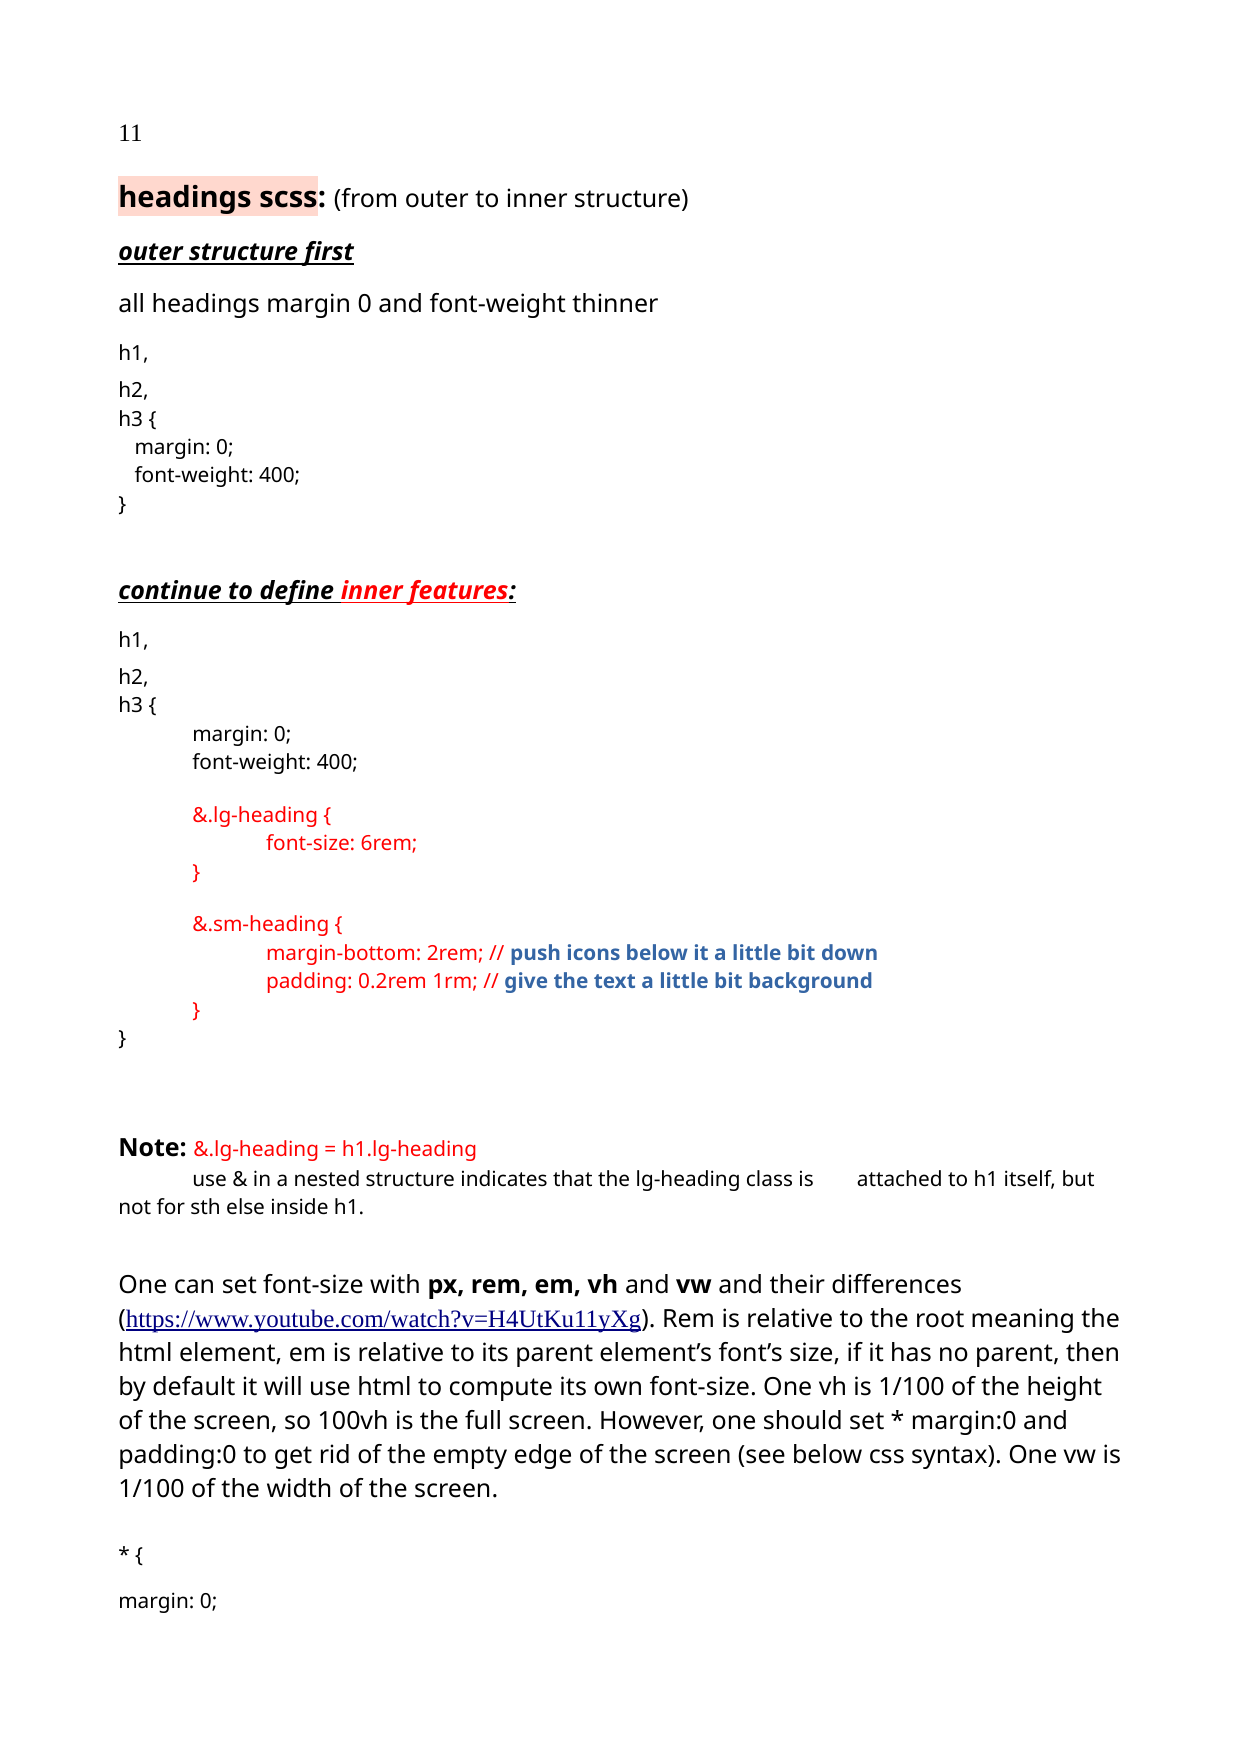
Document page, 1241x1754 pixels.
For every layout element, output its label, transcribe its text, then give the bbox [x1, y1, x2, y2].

text One can set font-size with px, rem, em, vh and vw and their differences (https://www.youtube.com/watch?v=H4UtKu11yXg). Rem is relative to the root meaning the html element, em is relative to its parent element’s font’s size, if it has no parent, then by default it will use html to compute its own font-size. One vh is 1/100 of the height of the screen, so 100vh is the full screen. However, one should set * margin:0 and padding:0 to get rid of the empty edge of the screen (see below css syntax). One vw is 1/100 of the width of the screen. [118, 1267, 1122, 1505]
text margin: 0; [118, 1586, 1122, 1615]
text Note: &.lg-heading = h1.lg-heading [118, 1129, 1122, 1164]
text all headings margin 0 and font-weight thinner [118, 286, 1122, 320]
text } [118, 857, 1122, 885]
text font-weight: 400; [118, 461, 1122, 489]
text h1, [118, 625, 1122, 653]
text outer structure first [118, 234, 1122, 268]
text } [118, 489, 1122, 517]
text continue to define inner features: [118, 573, 1122, 607]
text h3 { [118, 404, 1122, 432]
text margin: 0; [118, 719, 1122, 747]
text margin: 0; [118, 432, 1122, 461]
text * { [118, 1540, 1122, 1569]
text &.lg-heading { [118, 800, 1122, 828]
text } [118, 995, 1122, 1023]
text &.sm-heading { [118, 909, 1122, 938]
text } [118, 1023, 1122, 1052]
text font-size: 6rem; [118, 828, 1122, 857]
text h2, [118, 662, 1122, 691]
text h3 { [118, 691, 1122, 719]
text use & in a nested structure indicates that the lg-heading class is attached to h1 itself, but not for sth else inside h1. [118, 1164, 1122, 1221]
text h1, [118, 338, 1122, 366]
text h2, [118, 375, 1122, 404]
text padding: 0.2rem 1rm; // give the text a little bit background [118, 966, 1122, 995]
text font-weight: 400; [118, 747, 1122, 776]
text margin-bottom: 2rem; // push icons below it a little bit down [118, 938, 1122, 966]
text headings scss: (from outer to inner structure) [118, 176, 1122, 216]
